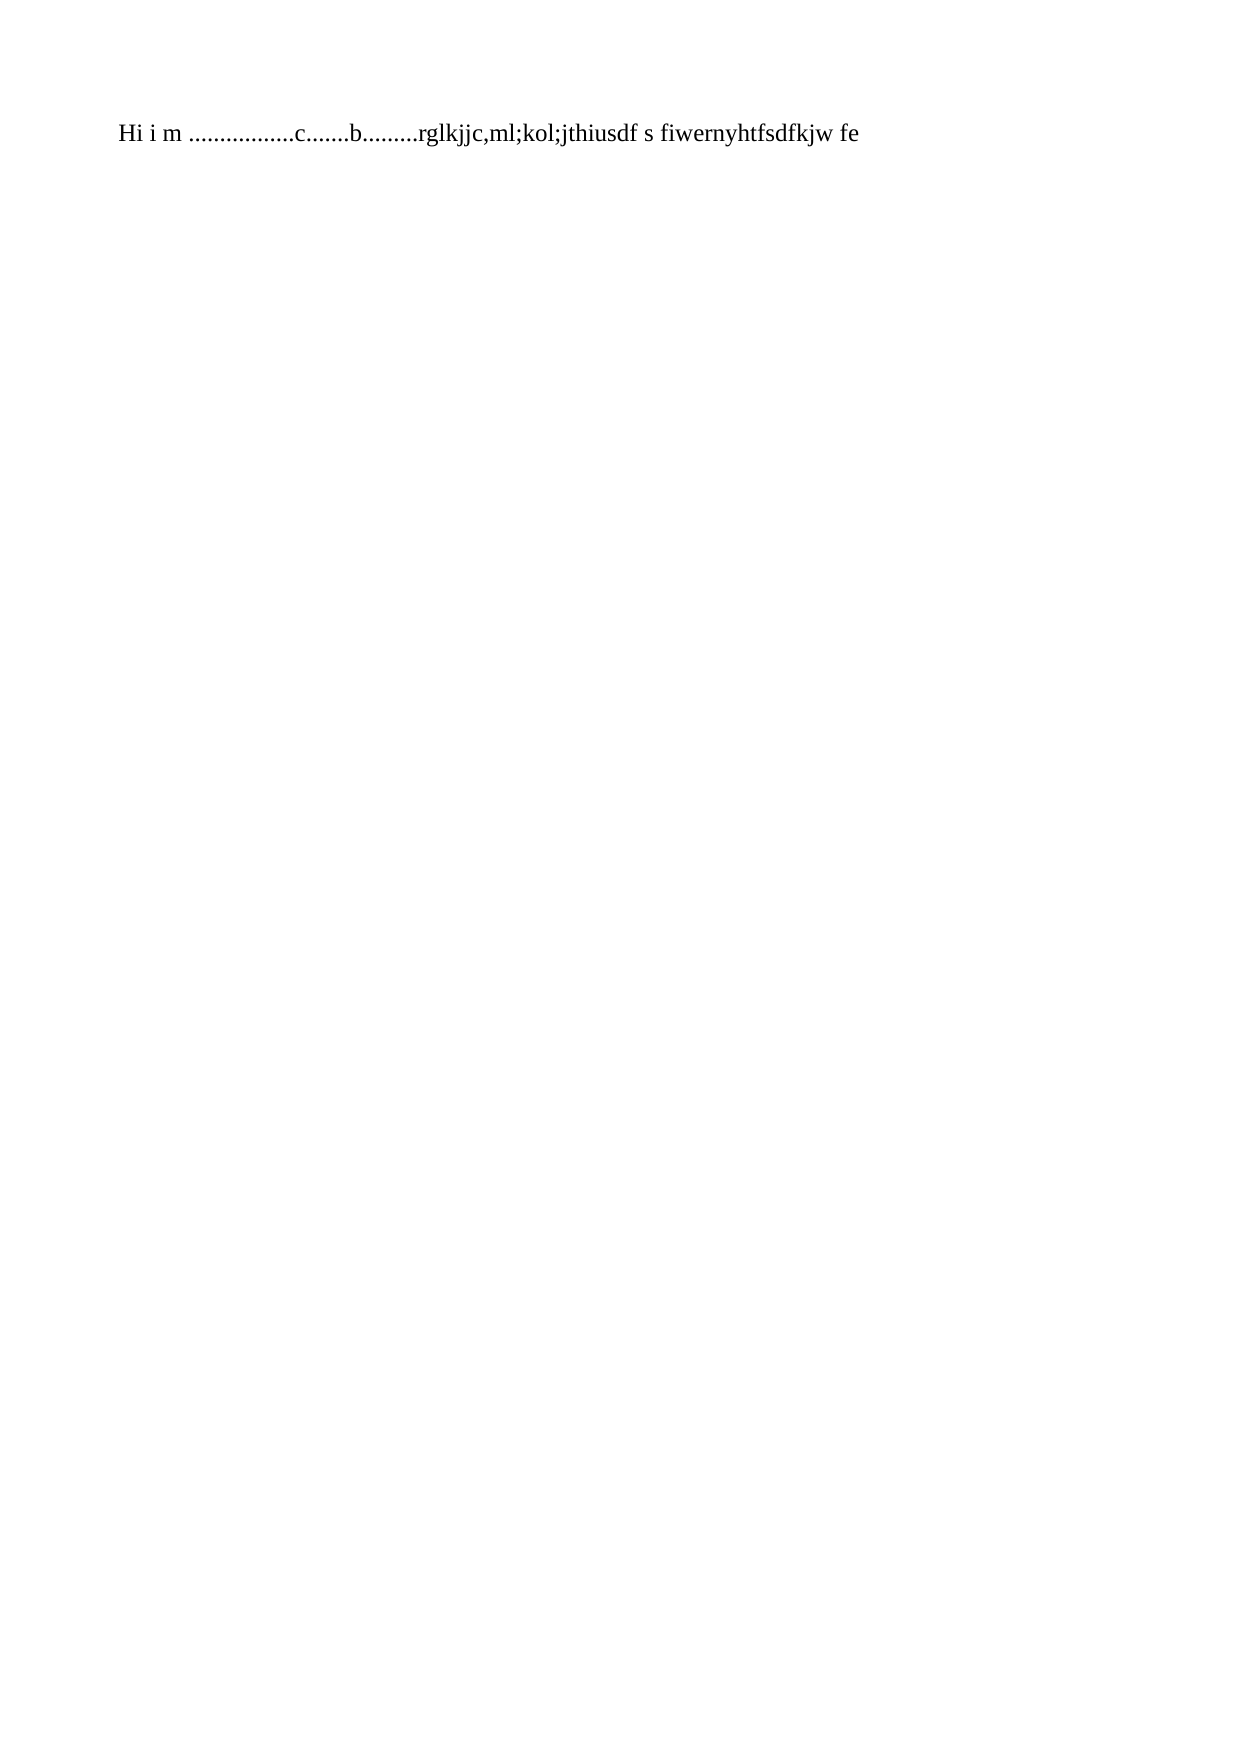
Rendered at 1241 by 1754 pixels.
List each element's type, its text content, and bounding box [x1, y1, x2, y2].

text Hi i m .................c.......b.........rglkjjc,ml;kol;jthiusdf s fiwernyhtfsdfkjw fe [118, 118, 1122, 147]
